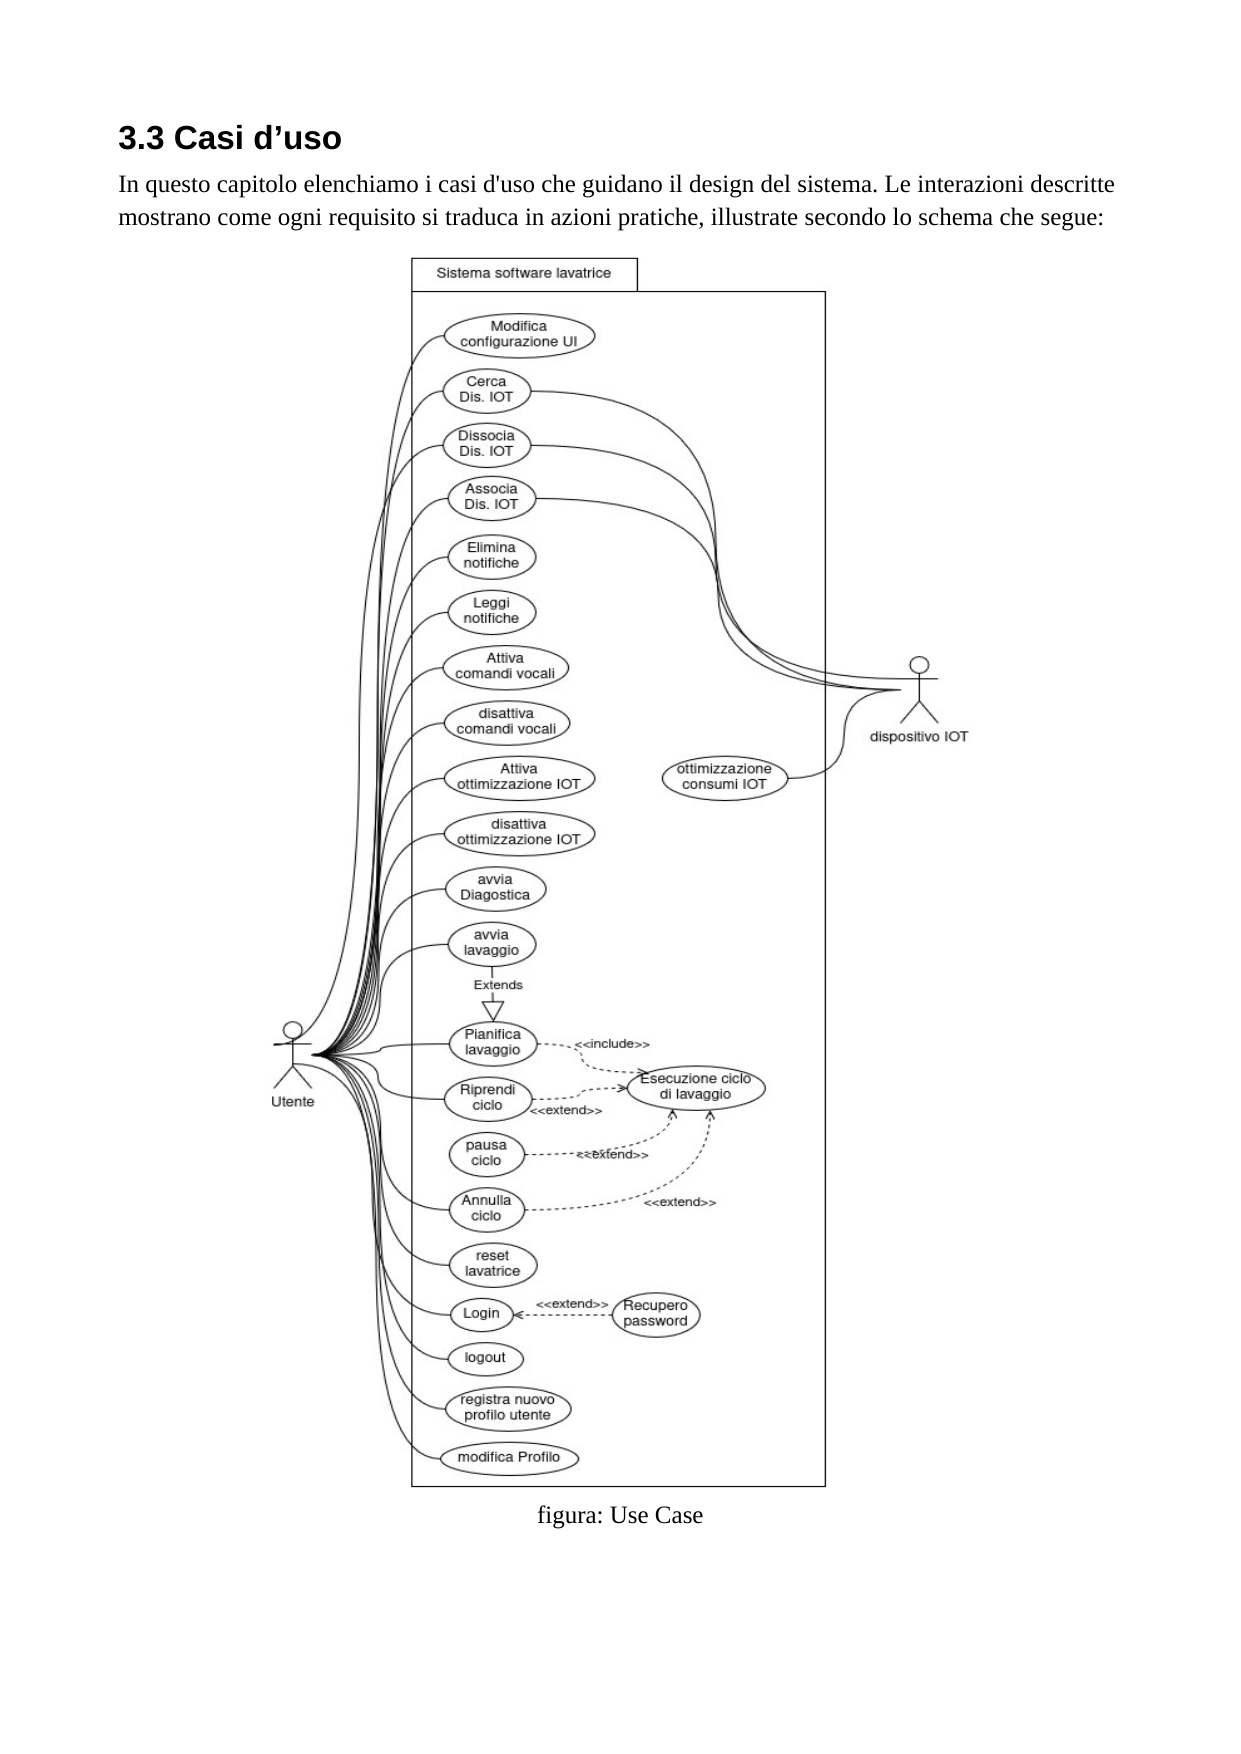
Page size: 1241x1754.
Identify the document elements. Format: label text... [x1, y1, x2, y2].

text In questo capitolo elenchiamo i casi d'uso che guidano il design del sistema. Le interazioni descritte mostrano come ogni requisito si traduca in azioni pratiche, illustrate secondo lo schema che segue: [118, 169, 1122, 231]
picture [261, 249, 979, 1496]
text figura: Use Case [118, 250, 1122, 1529]
subtitle 3.3 Casi d’uso [118, 118, 1122, 157]
